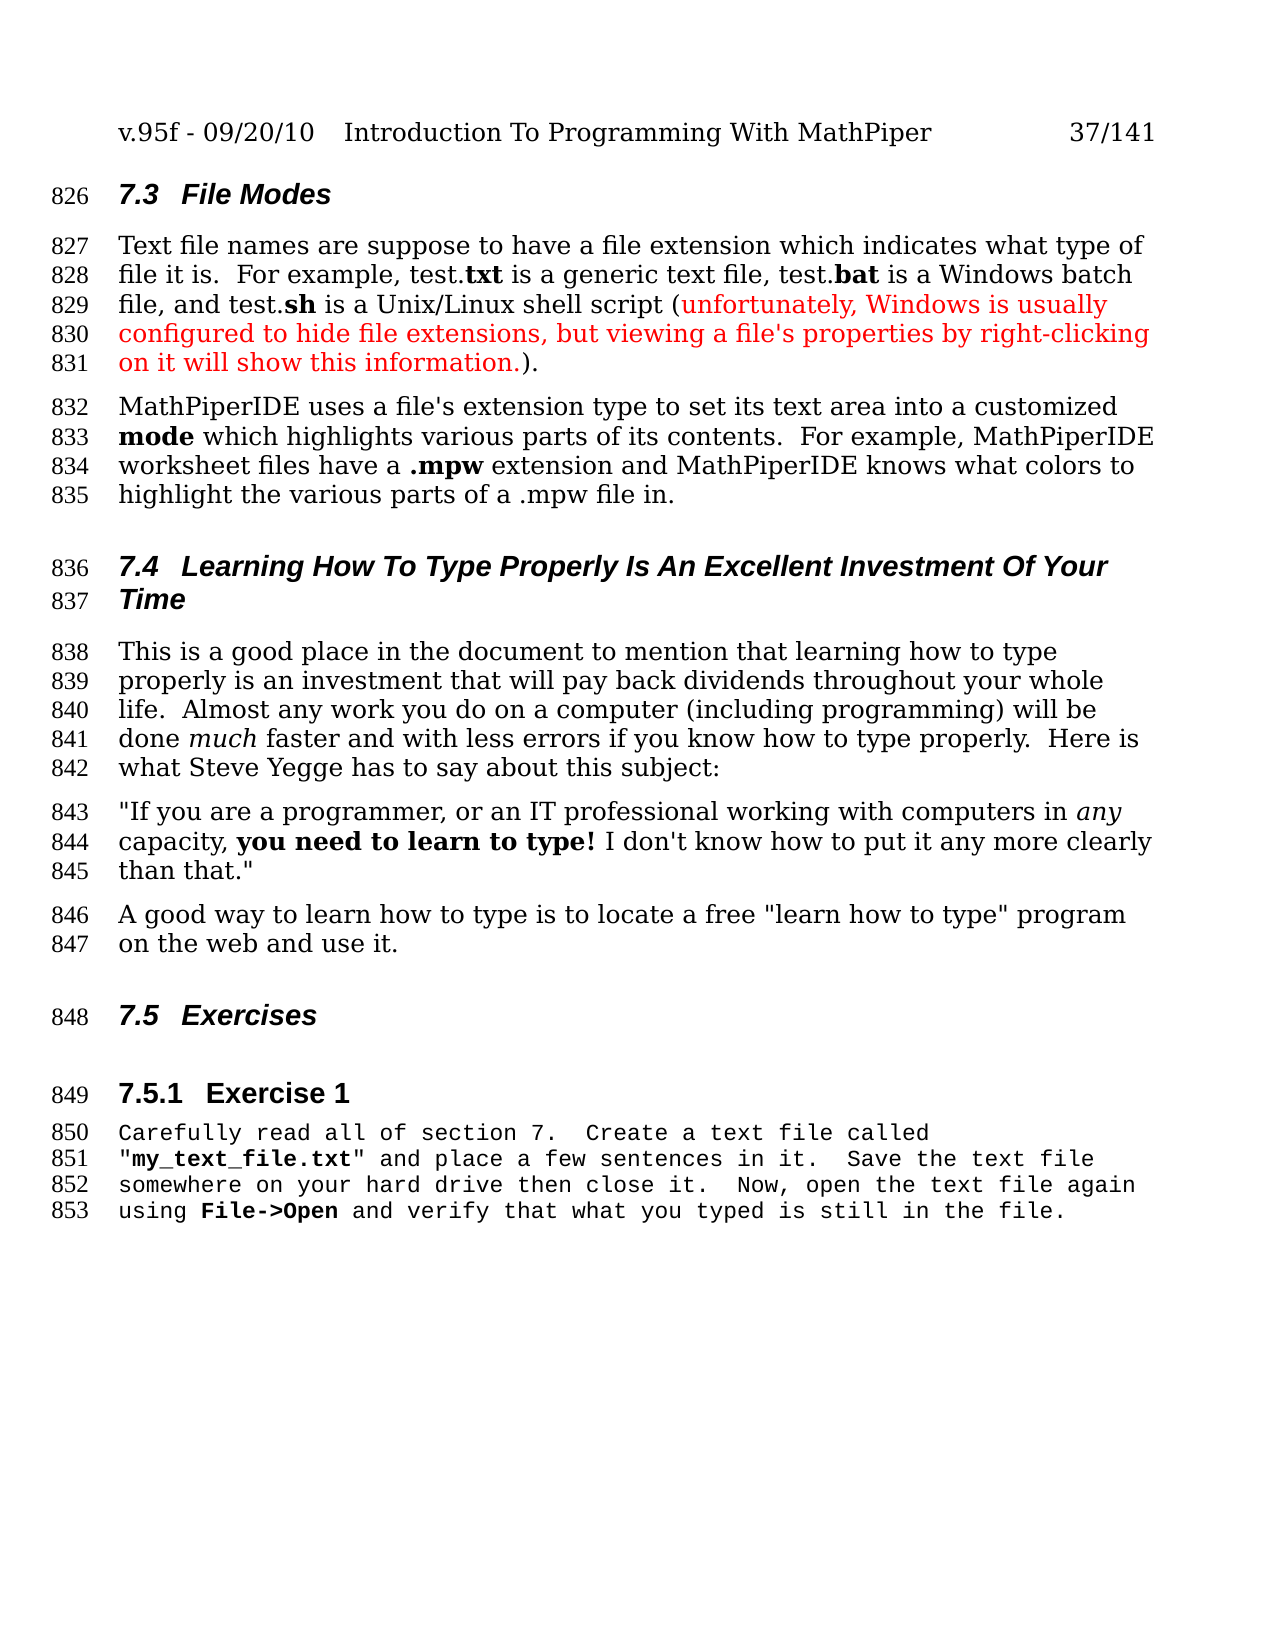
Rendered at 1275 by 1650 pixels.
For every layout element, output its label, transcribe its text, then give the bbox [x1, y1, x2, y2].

text Carefully read all of section 7. Create a text file called "my_text_file.txt" and place a few sentences in it. Save the text file somewhere on your hard drive then close it. Now, open the text file again using File->Open and verify that what you typed is still in the file. [118, 1122, 1157, 1225]
text "If you are a programmer, or an IT professional working with computers in any capacity, you need to learn to type! I don't know how to put it any more clearly than that." [118, 797, 1157, 885]
text This is a good place in the document to mention that learning how to type properly is an investment that will pay back dividends throughout your whole life. Almost any work you do on a computer (including programming) will be done much faster and with less errors if you know how to type properly. Here is what Steve Yegge has to say about this subject: [118, 637, 1157, 782]
text A good way to learn how to type is to locate a free "learn how to type" program on the web and use it. [118, 900, 1157, 958]
text Text file names are suppose to have a file extension which indicates what type of file it is. For example, test.txt is a generic text file, test.bat is a Windows batch file, and test.sh is a Unix/Linux shell script (unfortunately, Windows is usually configured to hide file extensions, but viewing a file's properties by right-clicking on it will show this information.). [118, 231, 1157, 377]
subtitle Exercises [118, 998, 1157, 1031]
text MathPiperIDE uses a file's extension type to set its text area into a customized mode which highlights various parts of its contents. For example, MathPiperIDE worksheet files have a .mpw extension and MathPiperIDE knows what colors to highlight the various parts of a .mpw file in. [118, 392, 1157, 509]
subtitle File Modes [118, 177, 1157, 210]
subtitle Exercise 1 [118, 1076, 1157, 1110]
subtitle Learning How To Type Properly Is An Excellent Investment Of Your Time [118, 549, 1157, 616]
